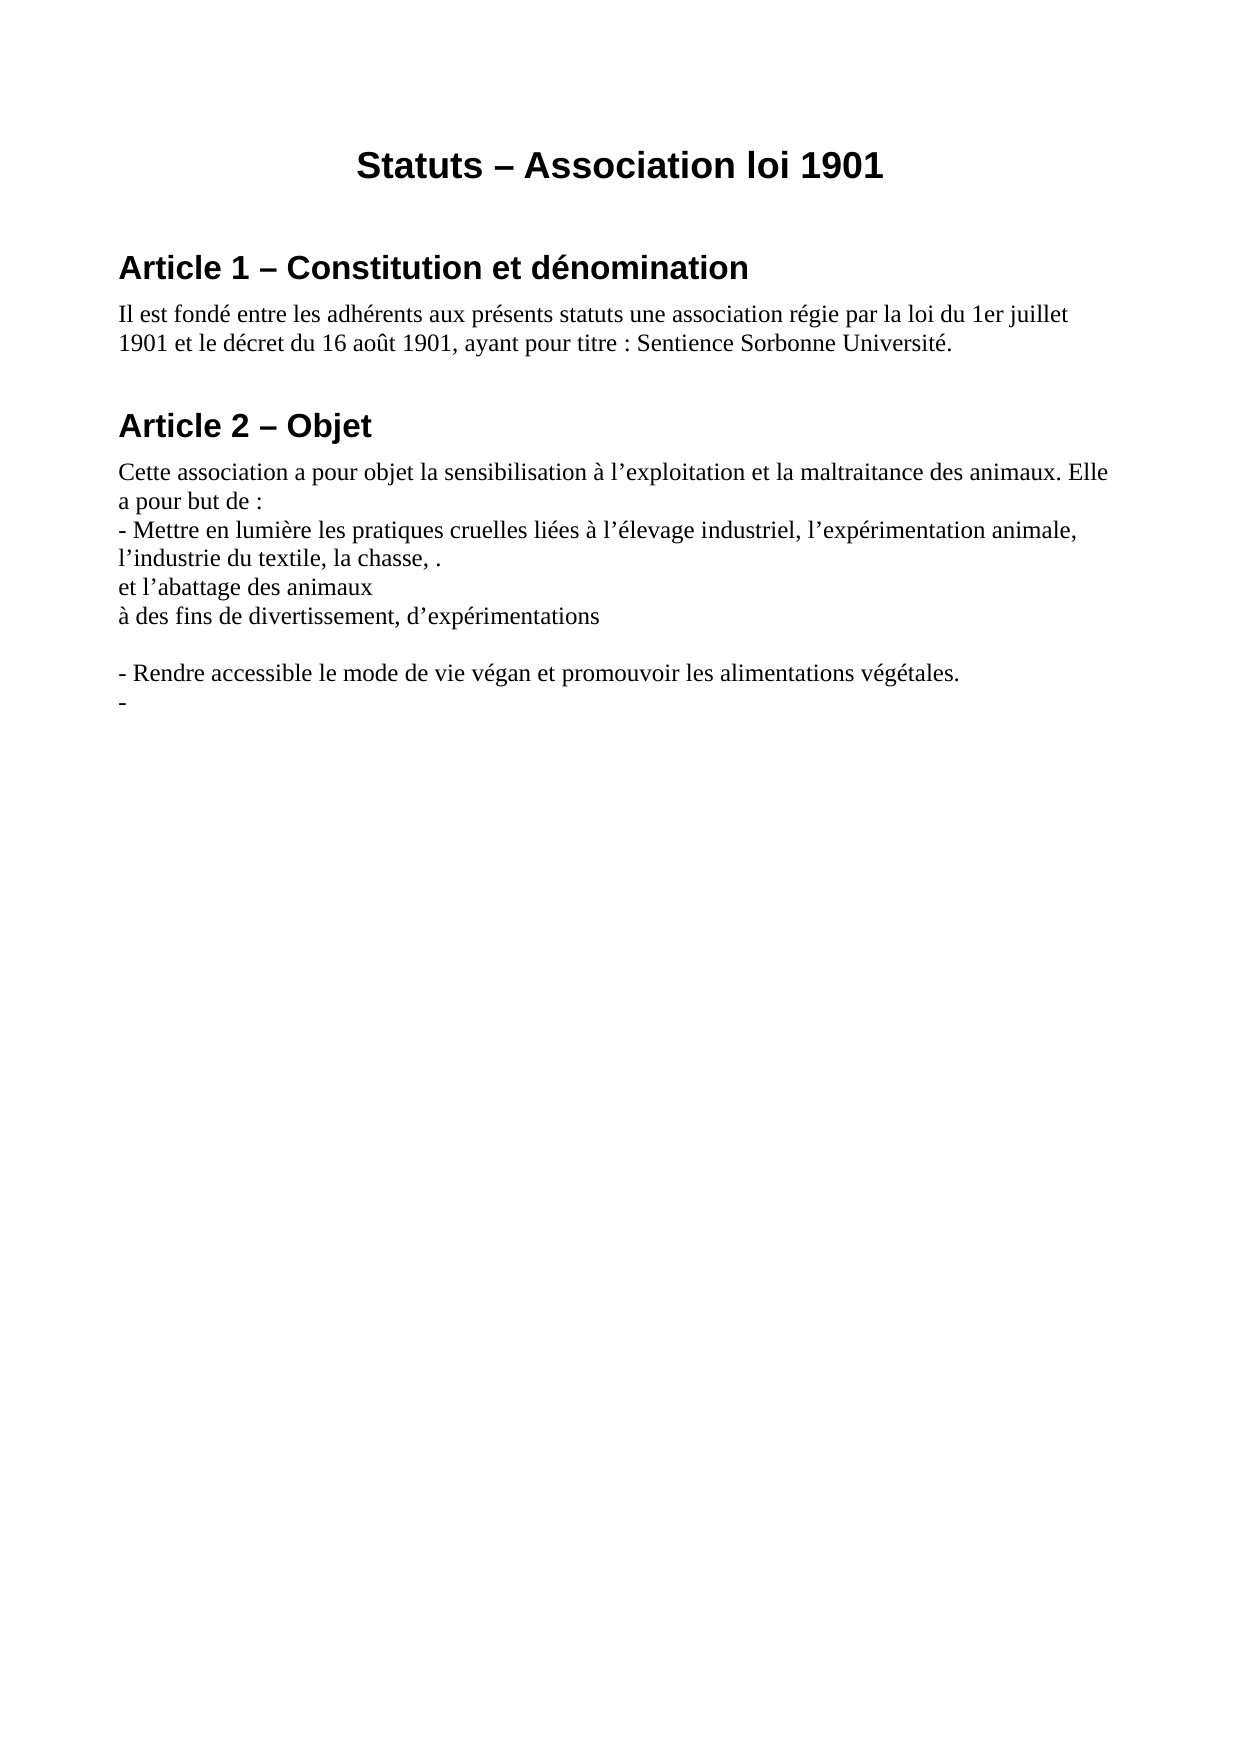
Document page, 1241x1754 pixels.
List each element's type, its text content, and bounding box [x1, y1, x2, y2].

text - Rendre accessible le mode de vie végan et promouvoir les alimentations végétales. [118, 658, 1122, 687]
text - [118, 687, 1122, 716]
text et l’abattage des animaux [118, 572, 1122, 601]
text Il est fondé entre les adhérents aux présents statuts une association régie par la loi du 1er juillet 1901 et le décret du 16 août 1901, ayant pour titre : Sentience Sorbonne Université. [118, 299, 1122, 357]
text Cette association a pour objet la sensibilisation à l’exploitation et la maltraitance des animaux. Elle a pour but de : [118, 457, 1122, 515]
text à des fins de divertissement, d’expérimentations [118, 601, 1122, 630]
subtitle Statuts – Association loi 1901 [118, 143, 1122, 186]
text - Mettre en lumière les pratiques cruelles liées à l’élevage industriel, l’expérimentation animale, l’industrie du textile, la chasse, . [118, 515, 1122, 572]
subtitle Article 1 – Constitution et dénomination [118, 248, 1122, 287]
subtitle Article 2 – Objet [118, 406, 1122, 445]
